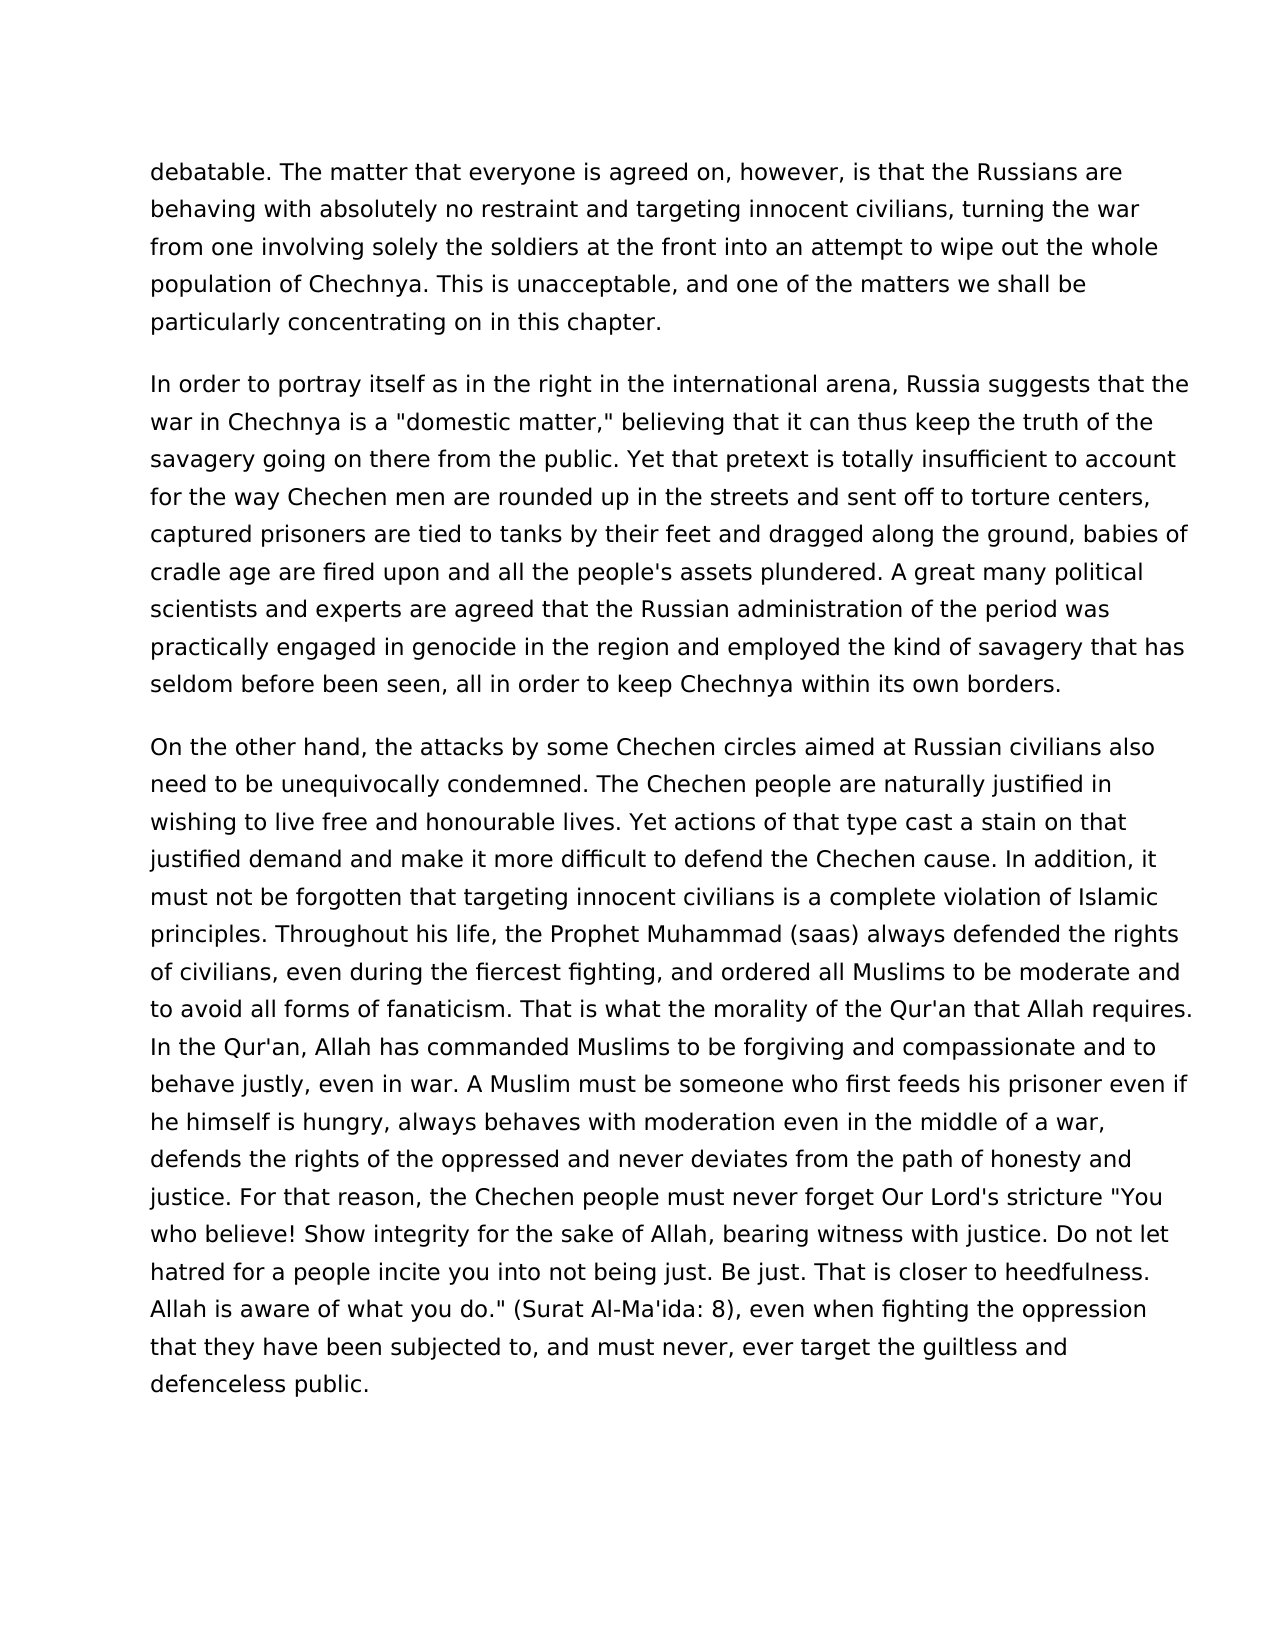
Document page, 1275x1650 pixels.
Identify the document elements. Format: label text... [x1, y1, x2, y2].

text debatable. The matter that everyone is agreed on, however, is that the Russians are behaving with absolutely no restraint and targeting innocent civilians, turning the war from one involving solely the soldiers at the front into an attempt to wipe out the whole population of Chechnya. This is unacceptable, and one of the matters we shall be particularly concentrating on in this chapter. [150, 150, 1200, 337]
text In order to portray itself as in the right in the international arena, Russia suggests that the war in Chechnya is a "domestic matter," believing that it can thus keep the truth of the savagery going on there from the public. Yet that pretext is totally insufficient to account for the way Chechen men are rounded up in the streets and sent off to torture centers, captured prisoners are tied to tanks by their feet and dragged along the ground, babies of cradle age are fired upon and all the people's assets plundered. A great many political scientists and experts are agreed that the Russian administration of the period was practically engaged in genocide in the region and employed the kind of savagery that has seldom before been seen, all in order to keep Chechnya within its own borders. [150, 362, 1200, 700]
text On the other hand, the attacks by some Chechen circles aimed at Russian civilians also need to be unequivocally condemned. The Chechen people are naturally justified in wishing to live free and honourable lives. Yet actions of that type cast a stain on that justified demand and make it more difficult to defend the Chechen cause. In addition, it must not be forgotten that targeting innocent civilians is a complete violation of Islamic principles. Throughout his life, the Prophet Muhammad (saas) always defended the rights of civilians, even during the fiercest fighting, and ordered all Muslims to be moderate and to avoid all forms of fanaticism. That is what the morality of the Qur'an that Allah requires. In the Qur'an, Allah has commanded Muslims to be forgiving and compassionate and to behave justly, even in war. A Muslim must be someone who first feeds his prisoner even if he himself is hungry, always behaves with moderation even in the middle of a war, defends the rights of the oppressed and never deviates from the path of honesty and justice. For that reason, the Chechen people must never forget Our Lord's stricture "You who believe! Show integrity for the sake of Allah, bearing witness with justice. Do not let hatred for a people incite you into not being just. Be just. That is closer to heedfulness. Allah is aware of what you do." (Surat Al-Ma'ida: 8), even when fighting the oppression that they have been subjected to, and must never, ever target the guiltless and defenceless public. [150, 725, 1200, 1400]
